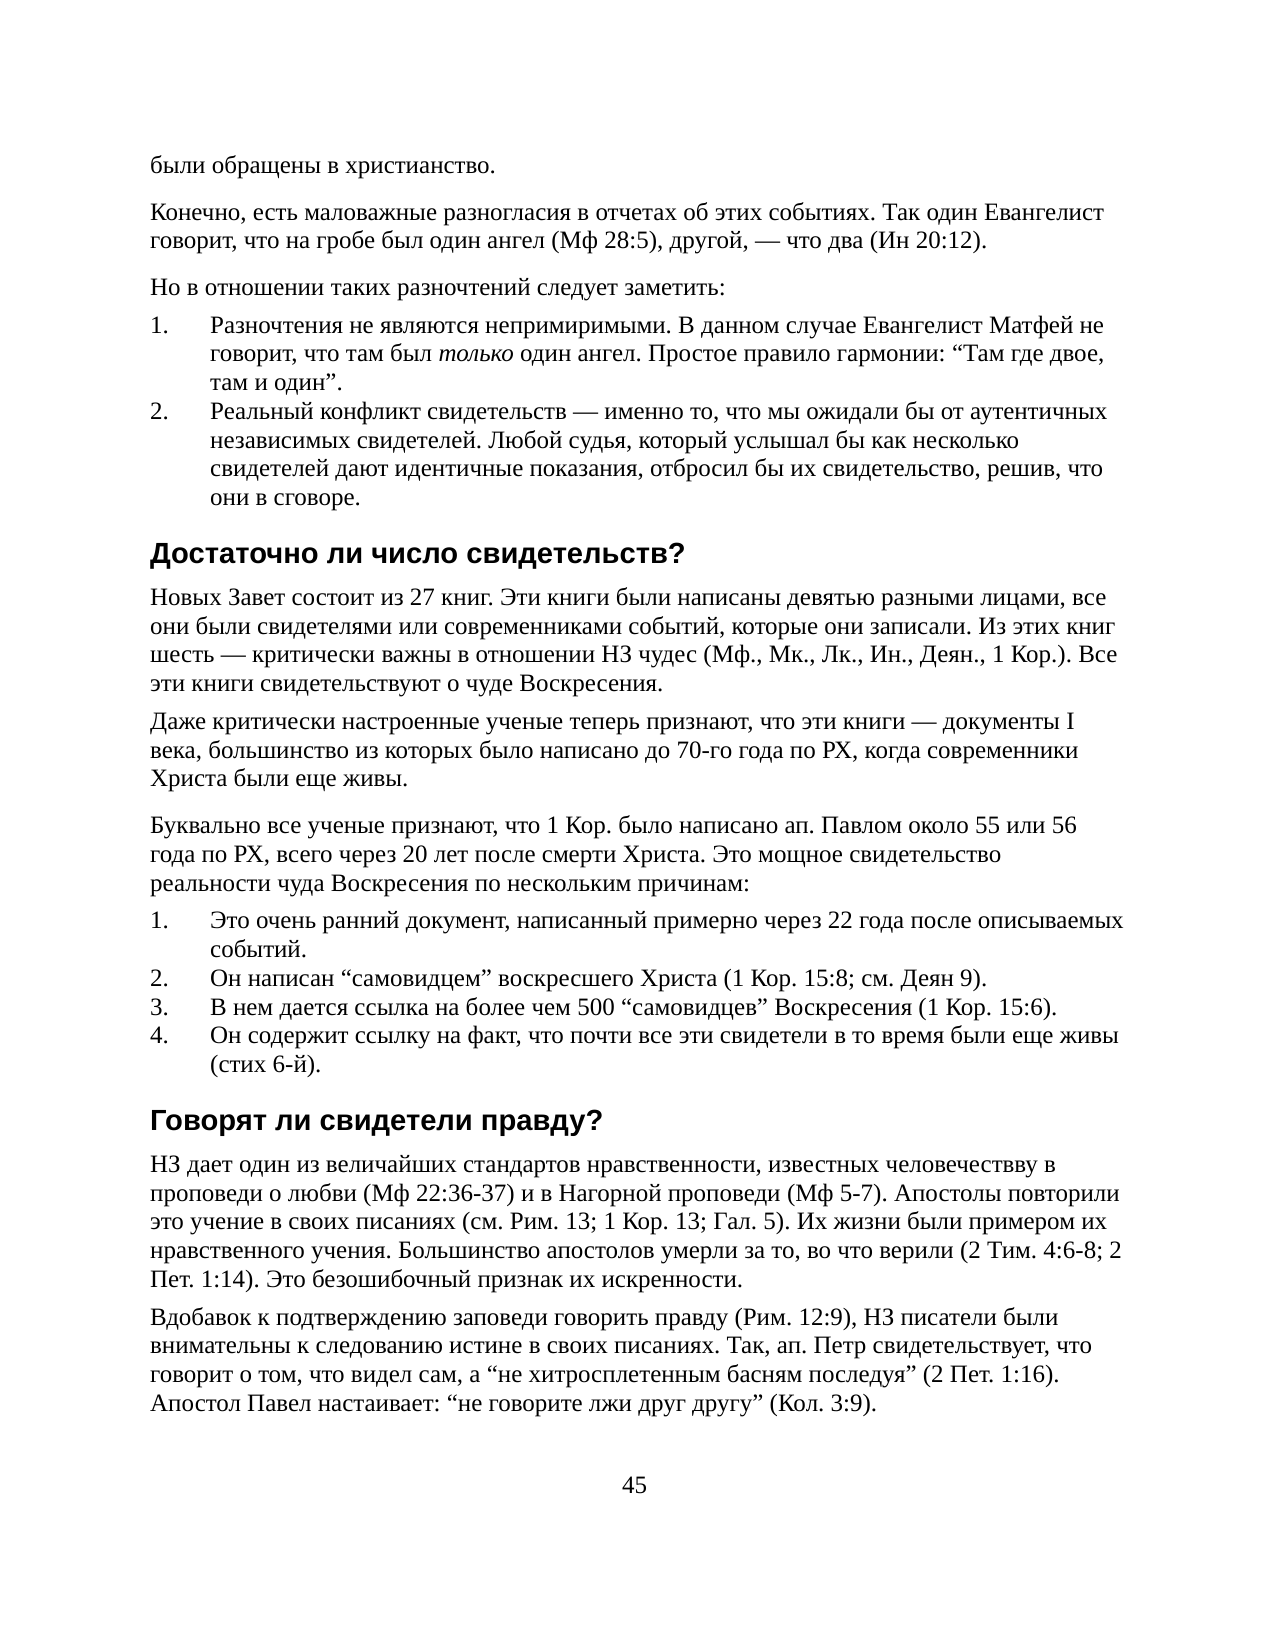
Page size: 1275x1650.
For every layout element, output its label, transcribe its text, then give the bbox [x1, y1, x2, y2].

subtitle Достаточно ли число свидетельств? [150, 536, 1125, 569]
list В нем дается ссылка на более чем 500 “самовидцев” Воскресения (1 Кор. 15:6). [150, 992, 1125, 1020]
subtitle Говорят ли свидетели правду? [150, 1103, 1125, 1136]
text Новых Завет состоит из 27 книг. Эти книги были написаны девятью разными лицами, все они были свидетелями или современниками событий, которые они записали. Из этих книг шесть — критически важны в отношении НЗ чудес (Мф., Мк., Лк., Ин., Деян., 1 Кор.). Все эти книги свидетельствуют о чуде Воскресения. [150, 582, 1125, 697]
text были обращены в христианство. [150, 150, 1125, 179]
text Буквально все ученые признают, что 1 Кор. было написано ап. Павлом около 55 или 56 года по РХ, всего через 20 лет после смерти Христа. Это мощное свидетельство реальности чуда Воскресения по нескольким причинам: [150, 810, 1125, 896]
text Конечно, есть маловажные разногласия в отчетах об этих событиях. Так один Евангелист говорит, что на гробе был один ангел (Мф 28:5), другой, — что два (Ин 20:12). [150, 197, 1125, 254]
list Это очень ранний документ, написанный примерно через 22 года после описываемых событий. [150, 905, 1125, 963]
text Но в отношении таких разночтений следует заметить: [150, 272, 1125, 301]
list Реальный конфликт свидетельств — именно то, что мы ожидали бы от аутентичных независимых свидетелей. Любой судья, который услышал бы как несколько свидетелей дают идентичные показания, отбросил бы их свидетельство, решив, что они в сговоре. [150, 396, 1125, 511]
text НЗ дает один из величайших стандартов нравственности, известных человечествву в проповеди о любви (Мф 22:36-37) и в Нагорной проповеди (Мф 5-7). Апостолы повторили это учение в своих писаниях (см. Рим. 13; 1 Кор. 13; Гал. 5). Их жизни были примером их нравственного учения. Большинство апостолов умерли за то, во что верили (2 Тим. 4:6-8; 2 Пет. 1:14). Это безошибочный признак их искренности. [150, 1149, 1125, 1293]
list Он содержит ссылку на факт, что почти все эти свидетели в то время были еще живы (стих 6-й). [150, 1020, 1125, 1078]
list Разночтения не являются непримиримыми. В данном случае Евангелист Матфей не говорит, что там был только один ангел. Простое правило гармонии: “Там где двое, там и один”. [150, 310, 1125, 396]
text Даже критически настроенные ученые теперь признают, что эти книги — документы I века, большинство из которых было написано до 70-го года по РХ, когда современники Христа были еще живы. [150, 706, 1125, 792]
text Вдобавок к подтверждению заповеди говорить правду (Рим. 12:9), НЗ писатели были внимательны к следованию истине в своих писаниях. Так, ап. Петр свидетельствует, что говорит о том, что видел сам, а “не хитросплетенным басням последуя” (2 Пет. 1:16). Апостол Павел настаивает: “не говорите лжи друг другу” (Кол. 3:9). [150, 1302, 1125, 1417]
list Он написан “самовидцем” воскресшего Христа (1 Кор. 15:8; см. Деян 9). [150, 963, 1125, 992]
